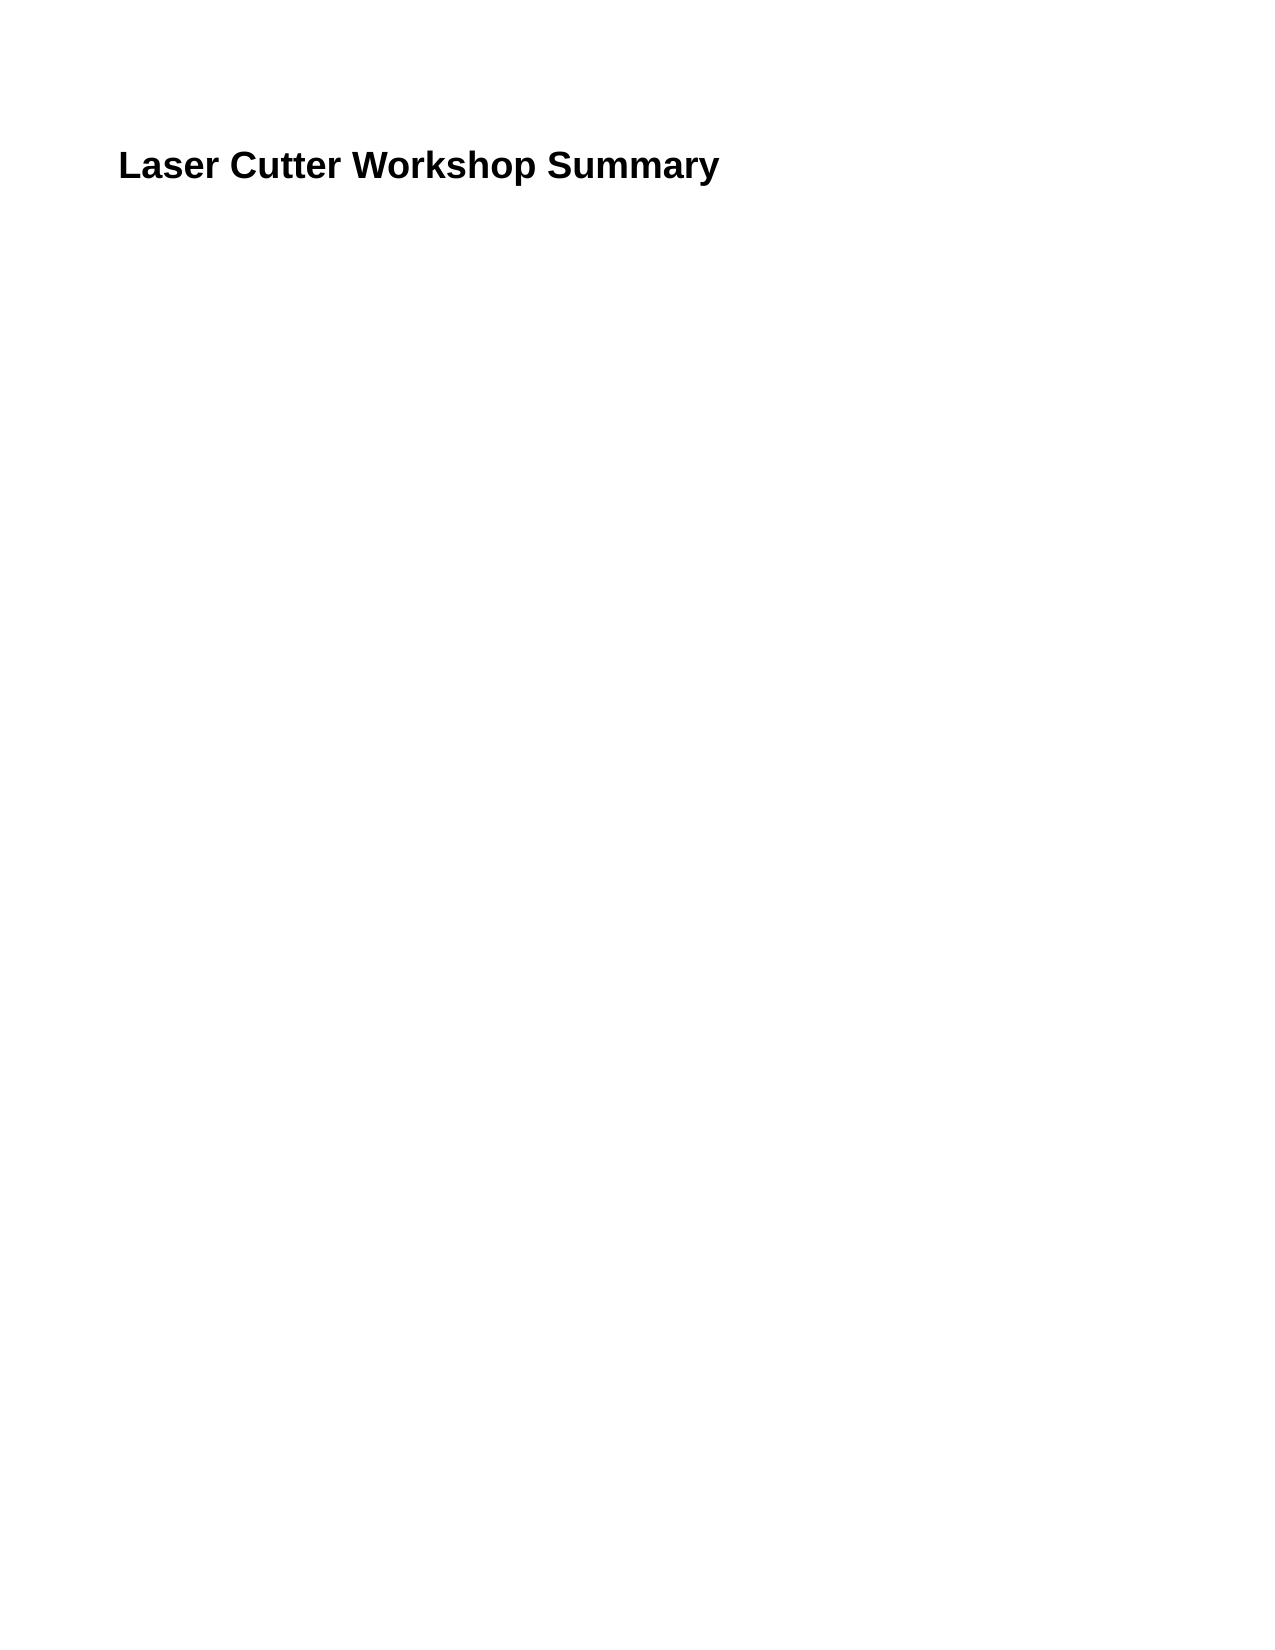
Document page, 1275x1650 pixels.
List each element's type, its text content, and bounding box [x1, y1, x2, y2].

subtitle Laser Cutter Workshop Summary [118, 143, 1157, 187]
